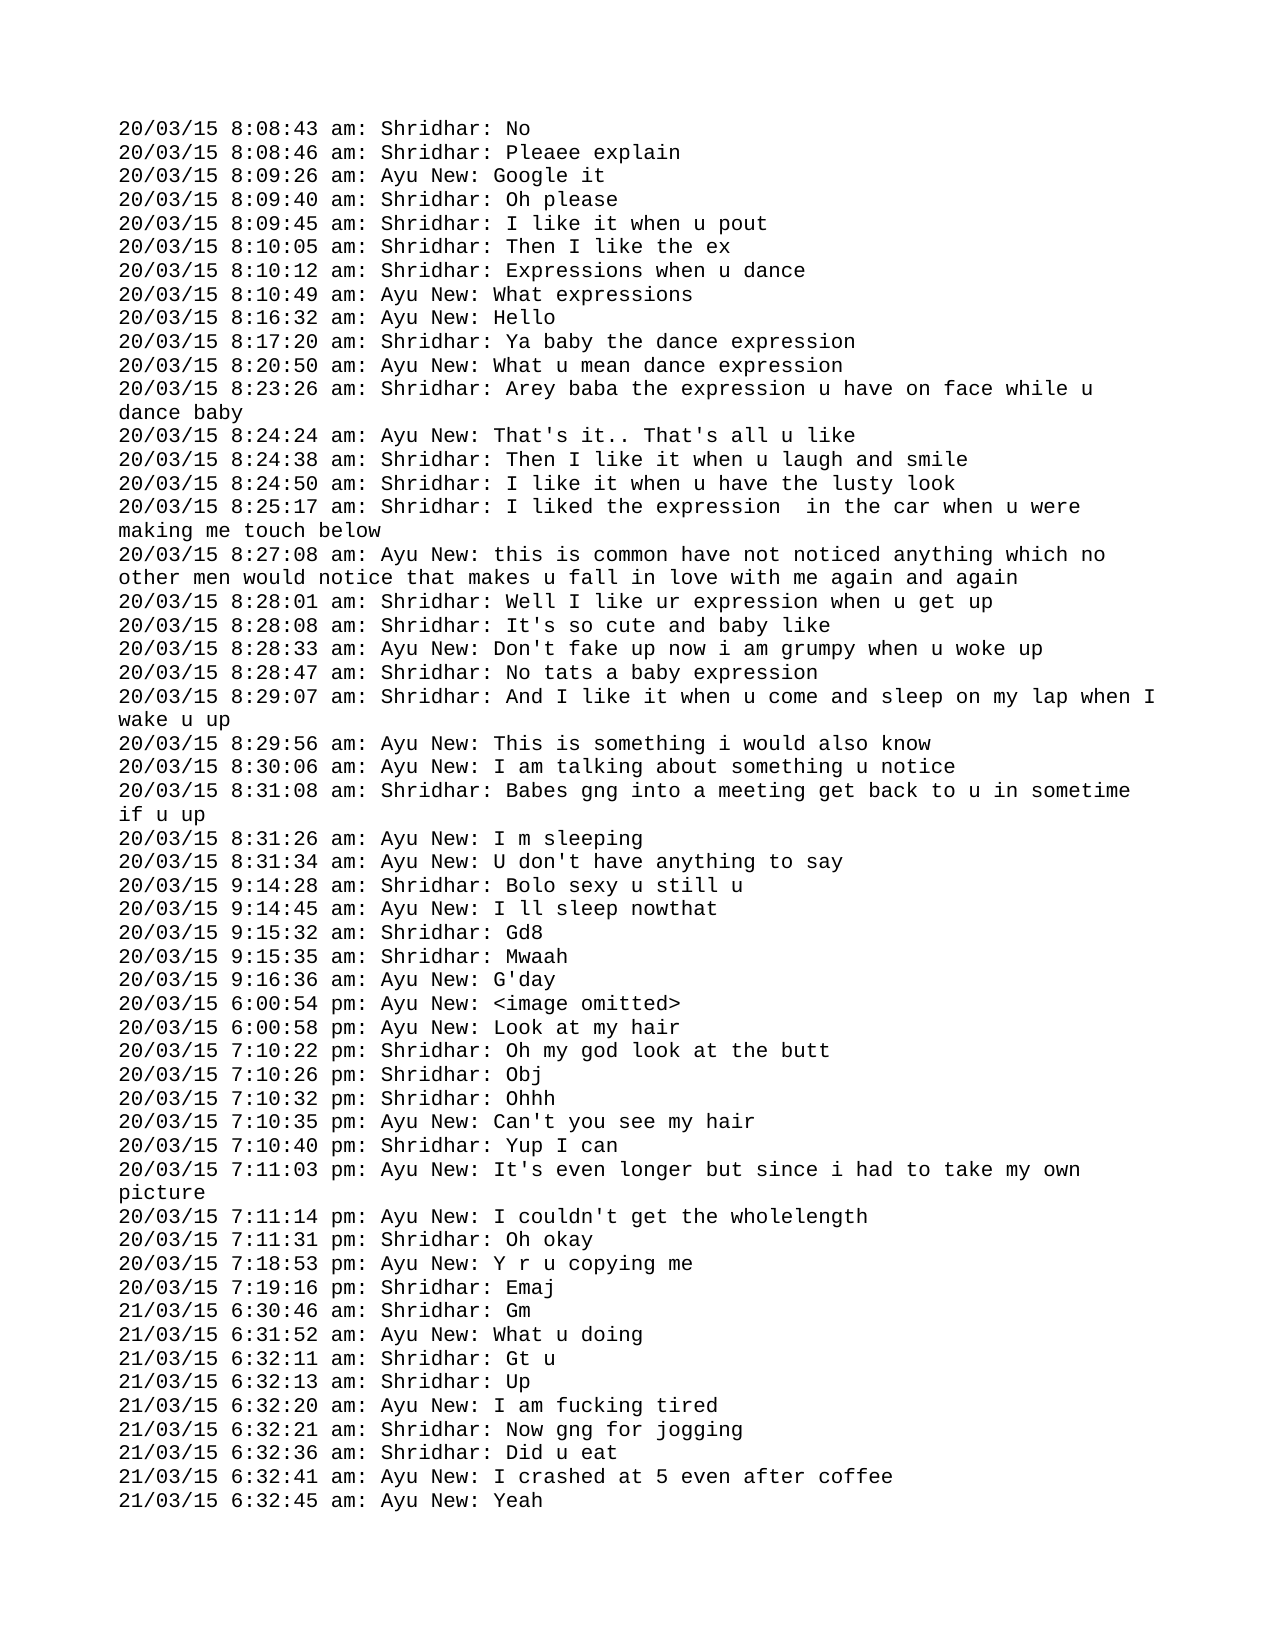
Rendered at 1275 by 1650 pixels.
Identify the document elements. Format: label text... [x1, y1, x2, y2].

text 20/03/15 8:09:40 am: Shridhar: Oh please [118, 189, 1157, 213]
text 20/03/15 8:30:06 am: Ayu New: I am talking about something u notice [118, 757, 1157, 780]
text 20/03/15 8:23:26 am: Shridhar: Arey baba the expression u have on face while u dance baby [118, 378, 1157, 426]
text 20/03/15 9:15:35 am: Shridhar: Mwaah [118, 946, 1157, 969]
text 20/03/15 7:11:14 pm: Ayu New: I couldn't get the wholelength [118, 1206, 1157, 1229]
text 20/03/15 6:00:54 pm: Ayu New: <image omitted> [118, 993, 1157, 1017]
text 20/03/15 8:29:07 am: Shridhar: And I like it when u come and sleep on my lap when I wake u up [118, 686, 1157, 733]
text 20/03/15 8:24:24 am: Ayu New: That's it.. That's all u like [118, 426, 1157, 449]
text 20/03/15 7:18:53 pm: Ayu New: Y r u copying me [118, 1253, 1157, 1277]
text 20/03/15 8:29:56 am: Ayu New: This is something i would also know [118, 733, 1157, 757]
text 20/03/15 9:14:45 am: Ayu New: I ll sleep nowthat [118, 898, 1157, 922]
text 20/03/15 7:10:40 pm: Shridhar: Yup I can [118, 1135, 1157, 1158]
text 20/03/15 8:28:08 am: Shridhar: It's so cute and baby like [118, 615, 1157, 638]
text 20/03/15 8:31:26 am: Ayu New: I m sleeping [118, 827, 1157, 851]
text 20/03/15 7:10:35 pm: Ayu New: Can't you see my hair [118, 1111, 1157, 1135]
text 20/03/15 8:09:45 am: Shridhar: I like it when u pout [118, 213, 1157, 236]
text 20/03/15 8:24:38 am: Shridhar: Then I like it when u laugh and smile [118, 449, 1157, 473]
text 20/03/15 8:20:50 am: Ayu New: What u mean dance expression [118, 354, 1157, 378]
text 21/03/15 6:32:36 am: Shridhar: Did u eat [118, 1442, 1157, 1466]
text 21/03/15 6:30:46 am: Shridhar: Gm [118, 1300, 1157, 1324]
text 20/03/15 9:16:36 am: Ayu New: G'day [118, 969, 1157, 993]
text 20/03/15 8:10:49 am: Ayu New: What expressions [118, 284, 1157, 307]
text 21/03/15 6:32:41 am: Ayu New: I crashed at 5 even after coffee [118, 1466, 1157, 1489]
text 21/03/15 6:32:20 am: Ayu New: I am fucking tired [118, 1395, 1157, 1419]
text 20/03/15 8:31:34 am: Ayu New: U don't have anything to say [118, 851, 1157, 875]
text 20/03/15 8:10:05 am: Shridhar: Then I like the ex [118, 236, 1157, 260]
text 21/03/15 6:32:13 am: Shridhar: Up [118, 1371, 1157, 1395]
text 20/03/15 8:16:32 am: Ayu New: Hello [118, 307, 1157, 331]
text 20/03/15 8:09:26 am: Ayu New: Google it [118, 165, 1157, 189]
text 20/03/15 8:08:46 am: Shridhar: Pleaee explain [118, 142, 1157, 165]
text 21/03/15 6:32:11 am: Shridhar: Gt u [118, 1348, 1157, 1371]
text 21/03/15 6:31:52 am: Ayu New: What u doing [118, 1324, 1157, 1348]
text 20/03/15 8:25:17 am: Shridhar: I liked the expression in the car when u were making me touch below [118, 496, 1157, 544]
text 20/03/15 8:10:12 am: Shridhar: Expressions when u dance [118, 260, 1157, 284]
text 20/03/15 8:27:08 am: Ayu New: this is common have not noticed anything which no other men would notice that makes u fall in love with me again and again [118, 544, 1157, 591]
text 20/03/15 7:19:16 pm: Shridhar: Emaj [118, 1277, 1157, 1300]
text 20/03/15 8:28:01 am: Shridhar: Well I like ur expression when u get up [118, 591, 1157, 615]
text 20/03/15 7:11:31 pm: Shridhar: Oh okay [118, 1229, 1157, 1253]
text 20/03/15 8:28:47 am: Shridhar: No tats a baby expression [118, 662, 1157, 686]
text 20/03/15 7:10:22 pm: Shridhar: Oh my god look at the butt [118, 1040, 1157, 1064]
text 20/03/15 8:28:33 am: Ayu New: Don't fake up now i am grumpy when u woke up [118, 638, 1157, 662]
text 20/03/15 6:00:58 pm: Ayu New: Look at my hair [118, 1017, 1157, 1040]
text 20/03/15 7:10:32 pm: Shridhar: Ohhh [118, 1088, 1157, 1111]
text 20/03/15 8:08:43 am: Shridhar: No [118, 118, 1157, 142]
text 20/03/15 7:11:03 pm: Ayu New: It's even longer but since i had to take my own picture [118, 1158, 1157, 1206]
text 21/03/15 6:32:21 am: Shridhar: Now gng for jogging [118, 1419, 1157, 1442]
text 20/03/15 8:31:08 am: Shridhar: Babes gng into a meeting get back to u in sometime if u up [118, 780, 1157, 827]
text 21/03/15 6:32:45 am: Ayu New: Yeah [118, 1489, 1157, 1513]
text 20/03/15 8:17:20 am: Shridhar: Ya baby the dance expression [118, 331, 1157, 354]
text 20/03/15 8:24:50 am: Shridhar: I like it when u have the lusty look [118, 473, 1157, 496]
text 20/03/15 9:15:32 am: Shridhar: Gd8 [118, 922, 1157, 946]
text 20/03/15 7:10:26 pm: Shridhar: Obj [118, 1064, 1157, 1088]
text 20/03/15 9:14:28 am: Shridhar: Bolo sexy u still u [118, 875, 1157, 898]
